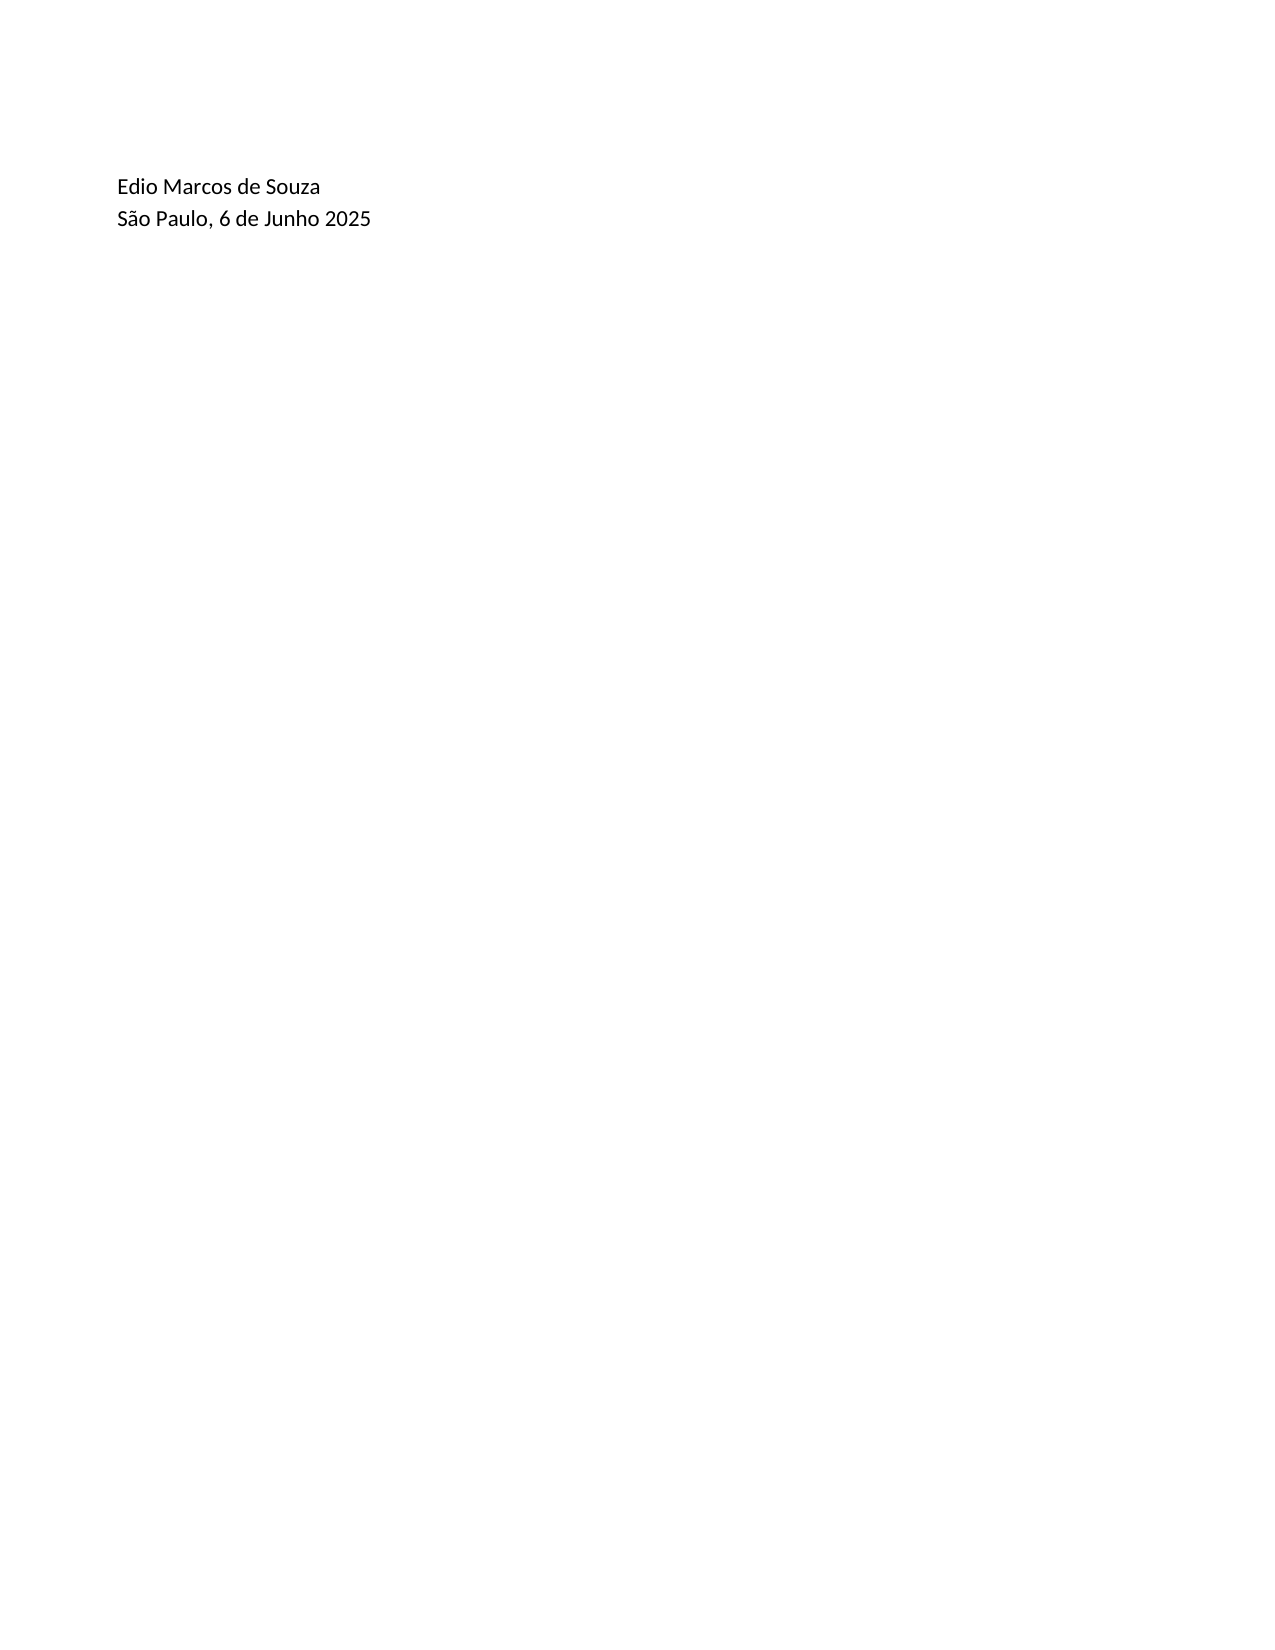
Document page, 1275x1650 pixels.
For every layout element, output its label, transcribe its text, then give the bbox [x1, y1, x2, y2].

text Edio Marcos de Souza São Paulo, 6 de Junho 2025 [117, 172, 1158, 232]
